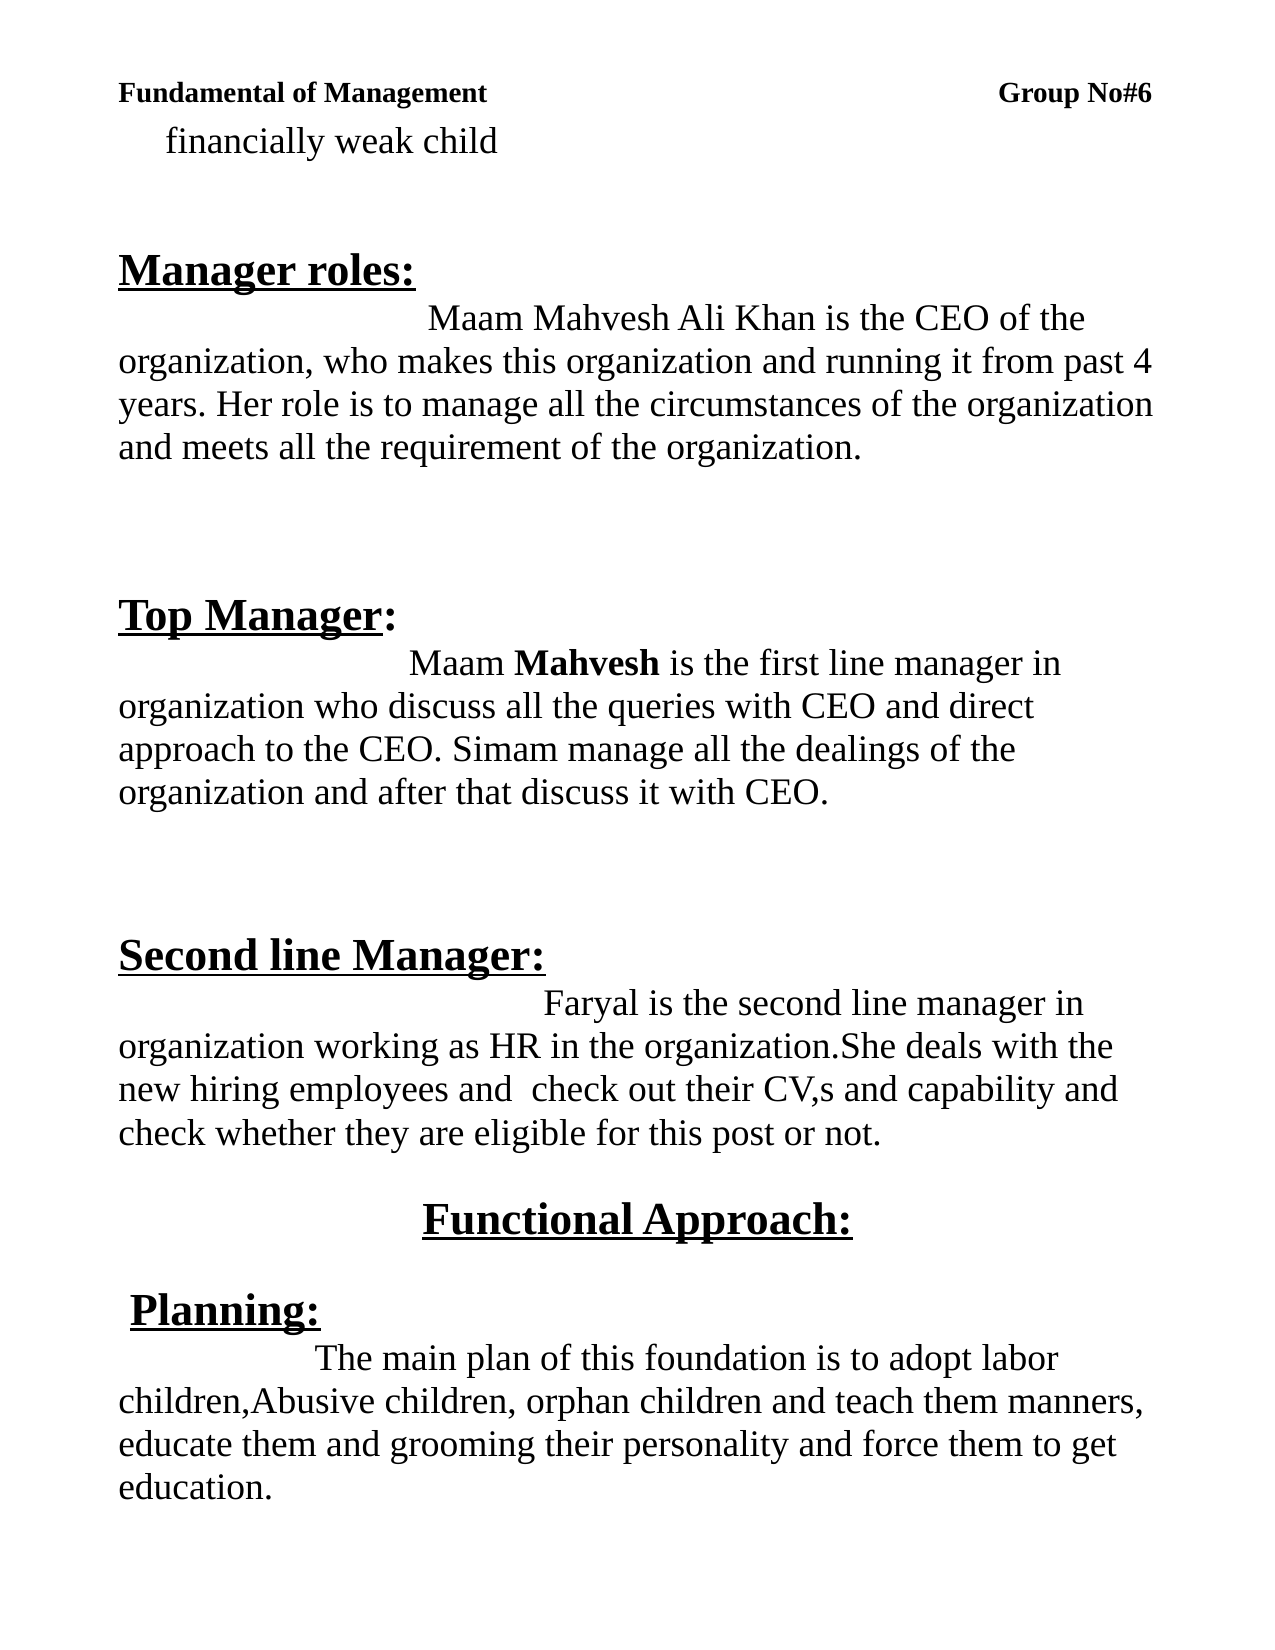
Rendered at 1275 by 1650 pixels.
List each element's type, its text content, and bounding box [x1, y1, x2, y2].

text Maam Mahvesh Ali Khan is the CEO of the organization, who makes this organization and running it from past 4 years. Her role is to manage all the circumstances of the organization and meets all the requirement of the organization. [118, 295, 1157, 468]
text financially weak child [118, 118, 1157, 161]
text Functional Approach: [118, 1191, 1157, 1244]
text Manager roles: [118, 243, 1157, 295]
text Top Manager: [118, 588, 1157, 640]
text The main plan of this foundation is to adopt labor children,Abusive children, orphan children and teach them manners, educate them and grooming their personality and force them to get education. [118, 1335, 1157, 1508]
text Maam Mahvesh is the first line manager in organization who discuss all the queries with CEO and direct approach to the CEO. Simam manage all the dealings of the organization and after that discuss it with CEO. [118, 640, 1157, 813]
text Faryal is the second line manager in organization working as HR in the organization.She deals with the new hiring employees and check out their CV,s and capability and check whether they are eligible for this post or not. [118, 981, 1157, 1153]
text Second line Manager: [118, 928, 1157, 981]
text Planning: [118, 1282, 1157, 1335]
